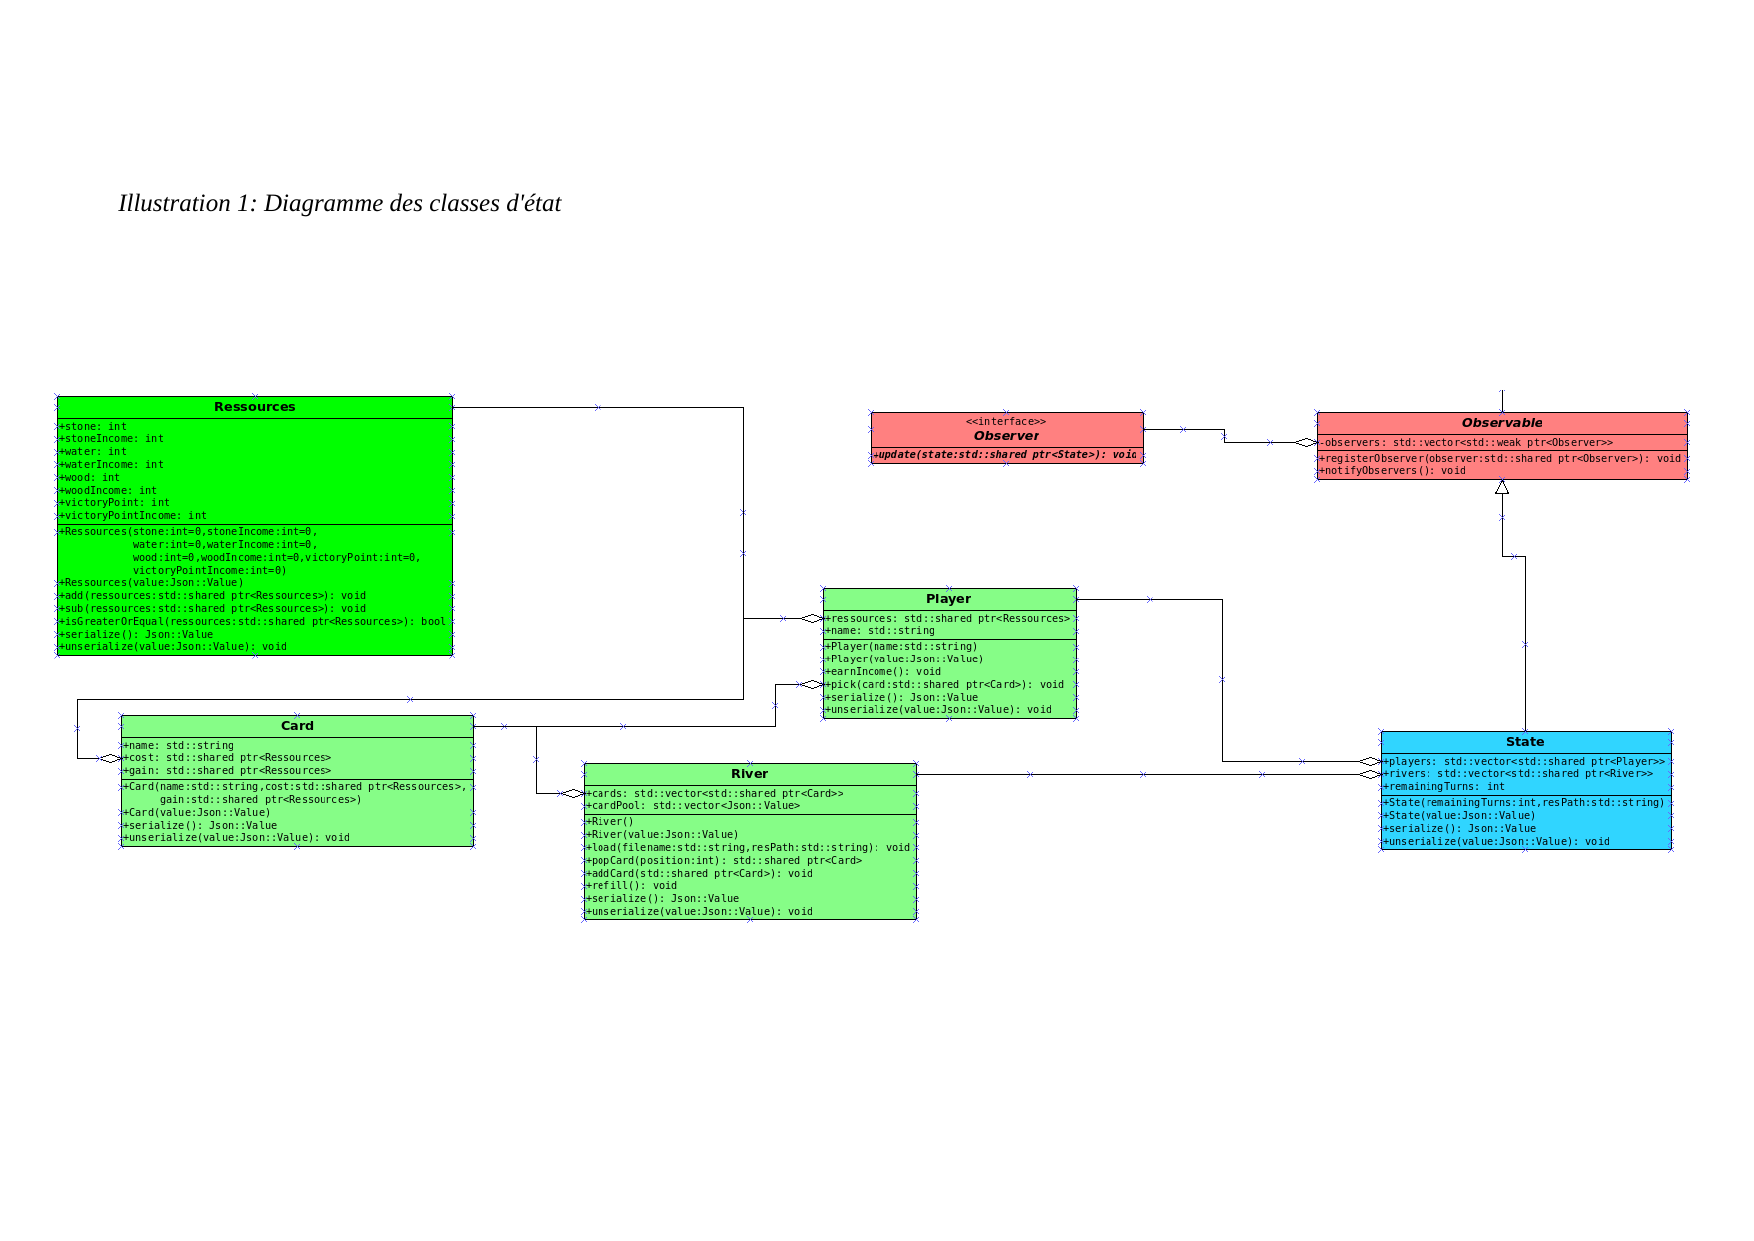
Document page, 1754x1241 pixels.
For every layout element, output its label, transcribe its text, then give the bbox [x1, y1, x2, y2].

text Illustration 1: Diagramme des classes d'état [118, 188, 1636, 217]
picture [49, 390, 1705, 928]
